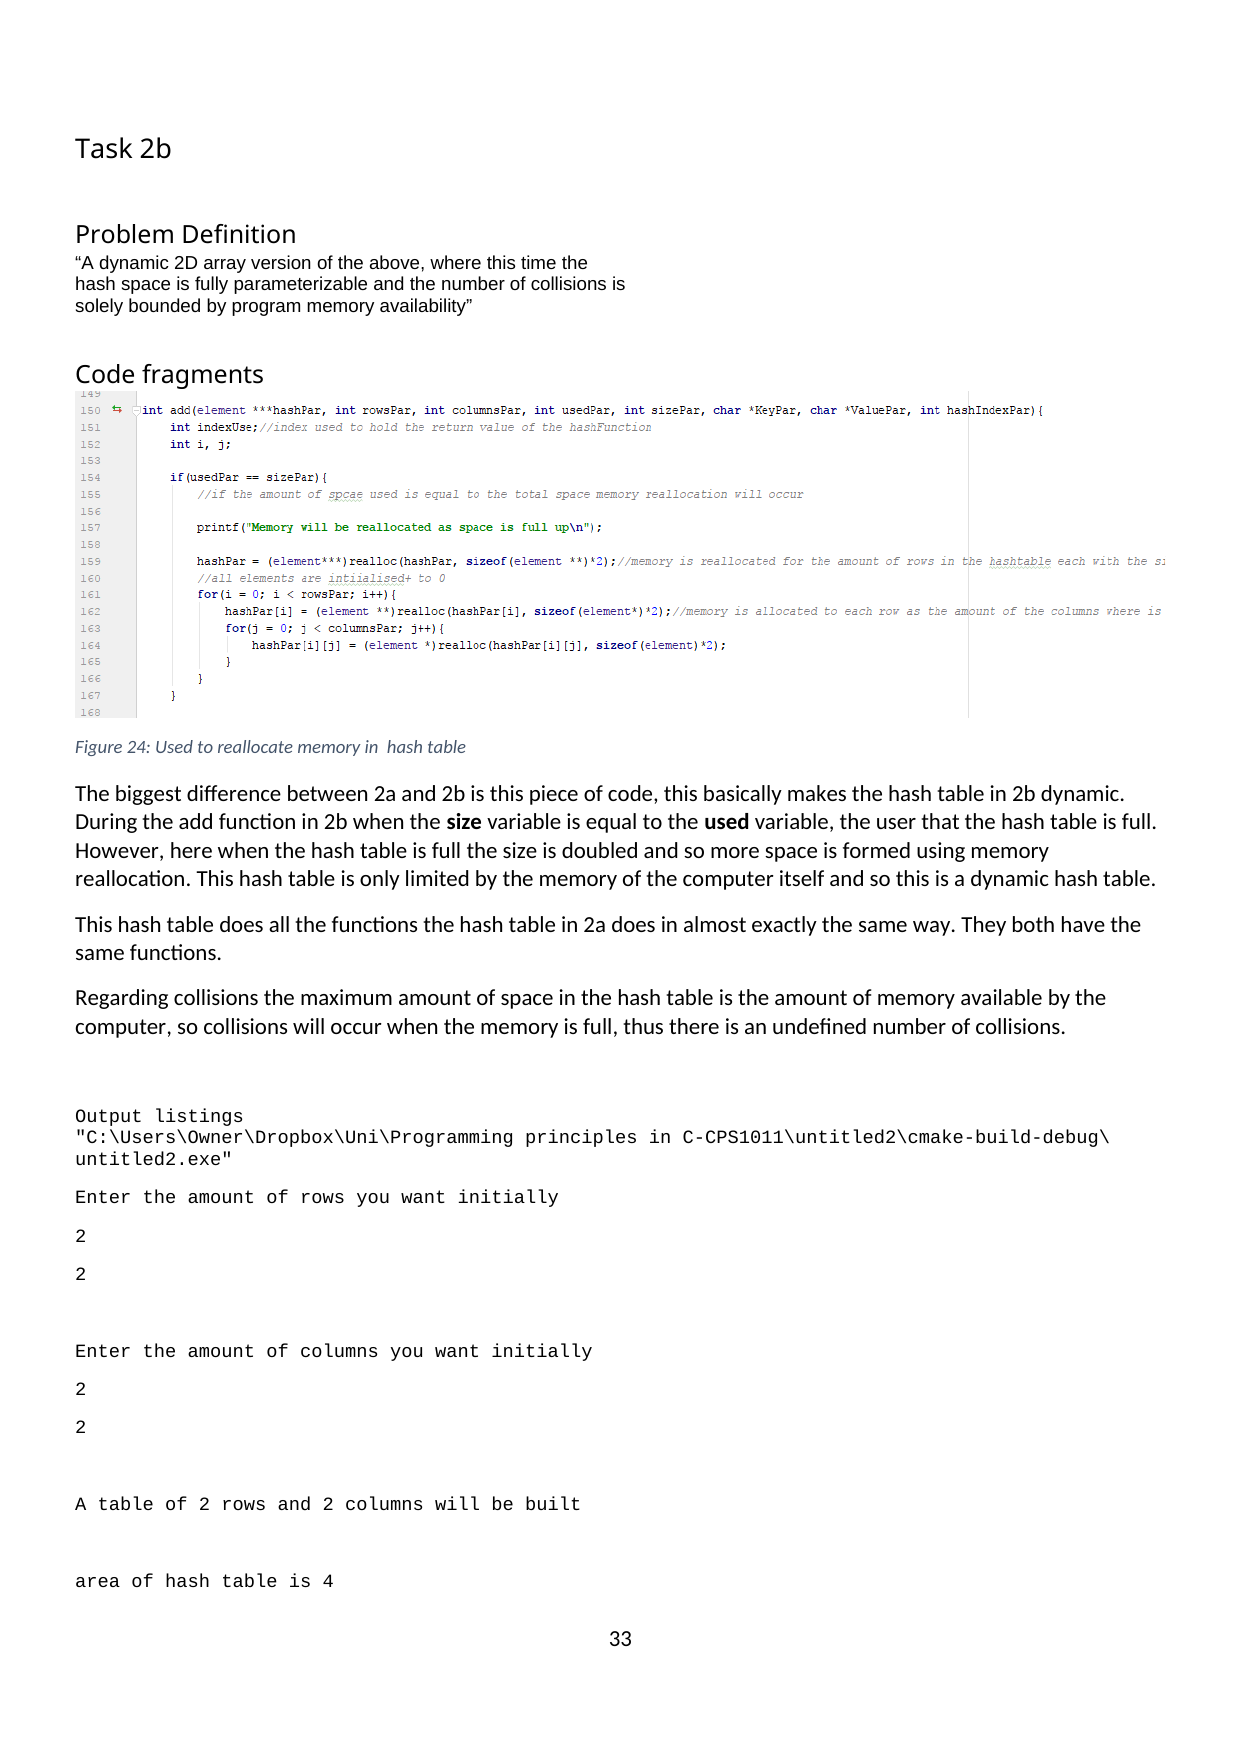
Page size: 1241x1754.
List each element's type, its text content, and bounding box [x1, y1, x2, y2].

text "C:\Users\Owner\Dropbox\Uni\Programming principles in C-CPS1011\untitled2\cmake-build-debug\untitled2.exe" [75, 1128, 1165, 1171]
text A table of 2 rows and 2 columns will be built [75, 1495, 1165, 1516]
text hash space is fully parameterizable and the number of collisions is [75, 273, 1165, 294]
text 2 [75, 1227, 1165, 1248]
text Enter the amount of columns you want initially [75, 1342, 1165, 1363]
subtitle Output listings [75, 1107, 1165, 1128]
text solely bounded by program memory availability” [75, 294, 1165, 316]
text 2 [75, 1265, 1165, 1286]
text “A dynamic 2D array version of the above, where this time the [75, 251, 1165, 273]
text 2 [75, 1418, 1165, 1439]
text 2 [75, 1380, 1165, 1401]
text Enter the amount of rows you want initially [75, 1188, 1165, 1209]
text The biggest difference between 2a and 2b is this piece of code, this basically makes the hash table in 2b dynamic. During the add function in 2b when the size variable is equal to the used variable, the user that the hash table is full. However, here when the hash table is full the size is doubled and so more space is formed using memory reallocation. This hash table is only limited by the memory of the computer itself and so this is a dynamic hash table. [75, 779, 1165, 892]
text This hash table does all the functions the hash table in 2a does in almost exactly the same way. They both have the same functions. [75, 910, 1165, 966]
subtitle Problem Definition [75, 217, 1165, 251]
subtitle Task 2b [75, 130, 1165, 167]
text area of hash table is 4 [75, 1572, 1165, 1593]
text Figure 24: Used to reallocate memory in hash table [75, 735, 1165, 758]
text Regarding collisions the maximum amount of space in the hash table is the amount of memory available by the computer, so collisions will occur when the memory is full, thus there is an undefined number of collisions. [75, 983, 1165, 1040]
subtitle Code fragments [75, 356, 1165, 390]
